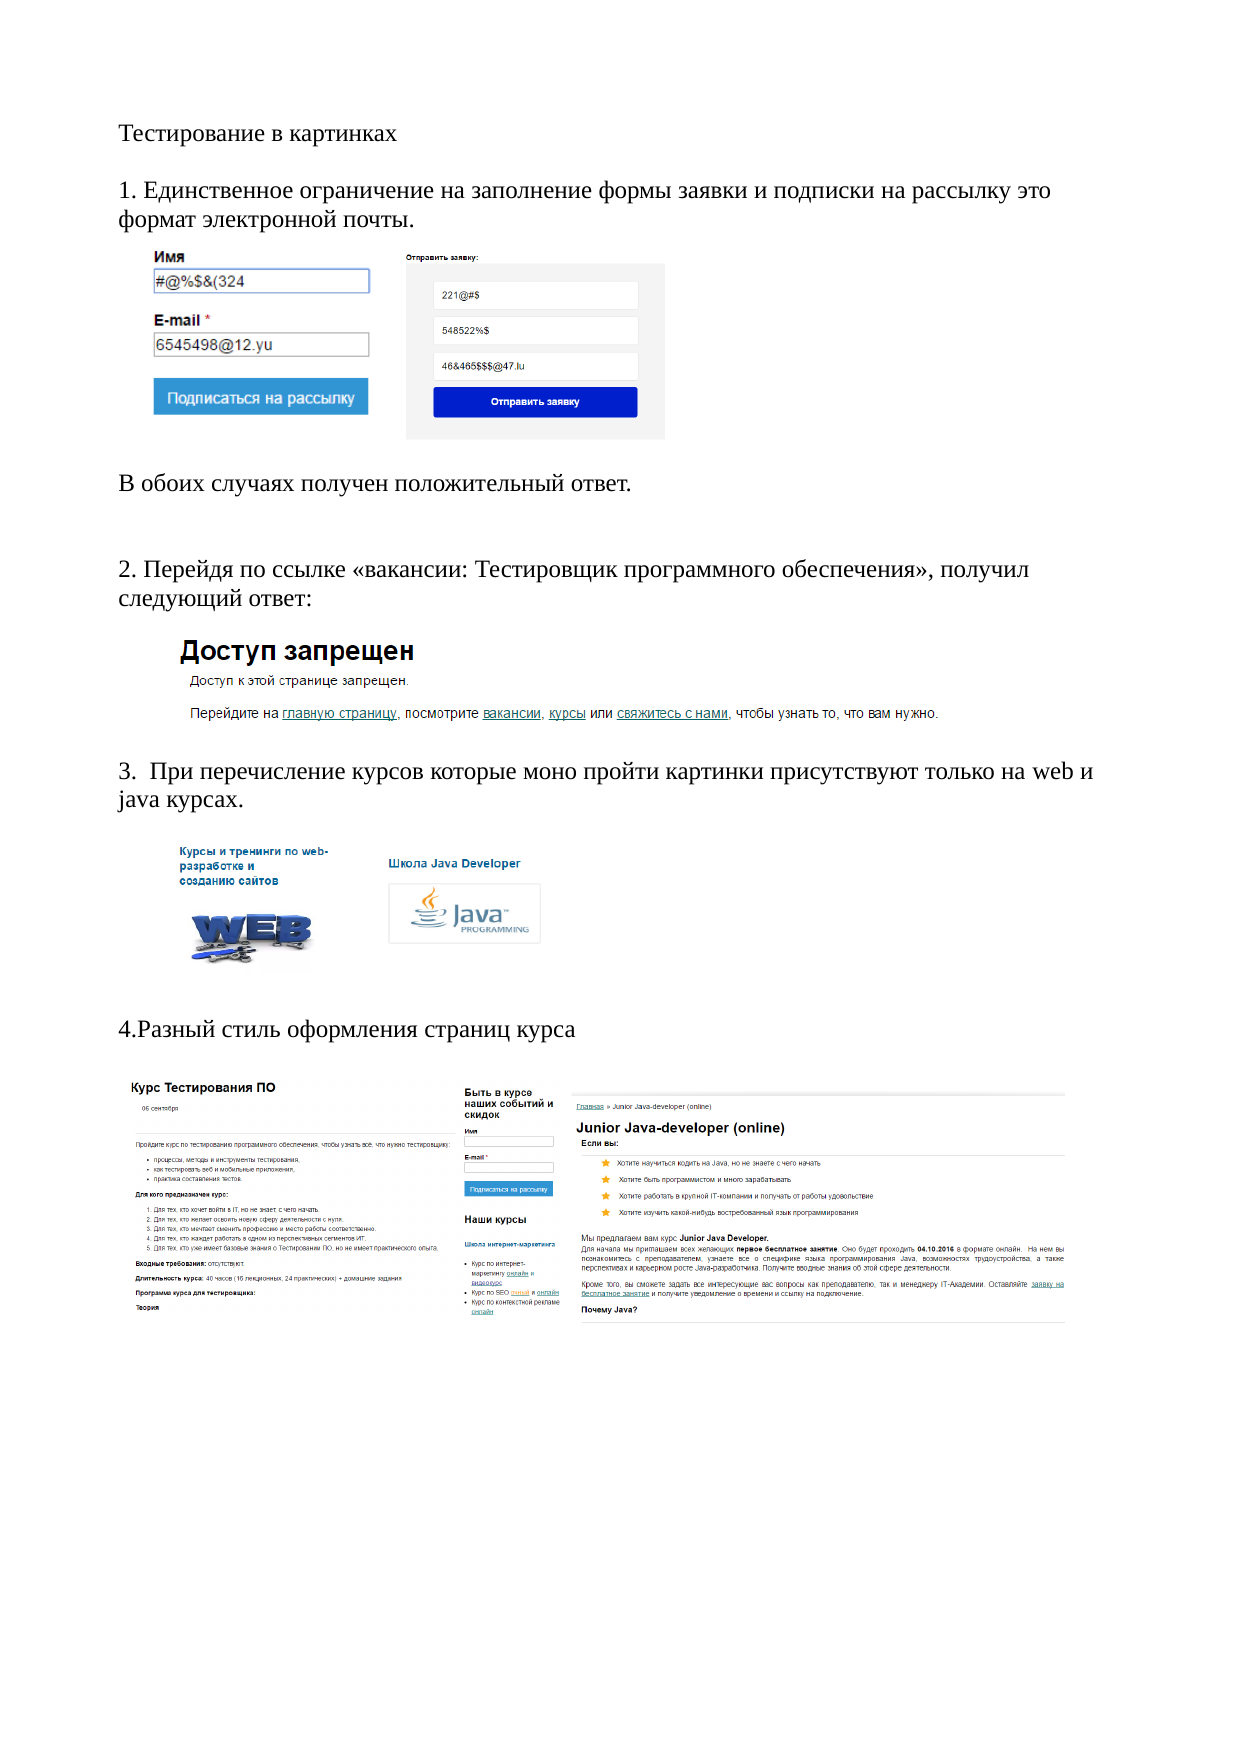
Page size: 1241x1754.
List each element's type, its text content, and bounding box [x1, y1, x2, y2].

picture [382, 856, 545, 946]
picture [146, 250, 385, 427]
text В обоих случаях получен положительный ответ. [118, 468, 1122, 497]
picture [568, 1086, 1083, 1335]
picture [400, 252, 666, 440]
text 1. Единственное ограничение на заполнение формы заявки и подписки на рассылку это формат электронной почты. [118, 176, 1122, 233]
picture [122, 1077, 565, 1316]
text Тестирование в картинках [118, 118, 1122, 147]
text 4.Разный стиль оформления страниц курса [118, 1014, 1122, 1043]
picture [153, 833, 349, 973]
text 2. Перейдя по ссылке «вакансии: Тестировщик программного обеспечения», получил следующий ответ: [118, 554, 1122, 612]
text 3. При перечисление курсов которые моно пройти картинки присутствуют только на web и java курсах. [118, 756, 1122, 813]
picture [154, 627, 977, 733]
